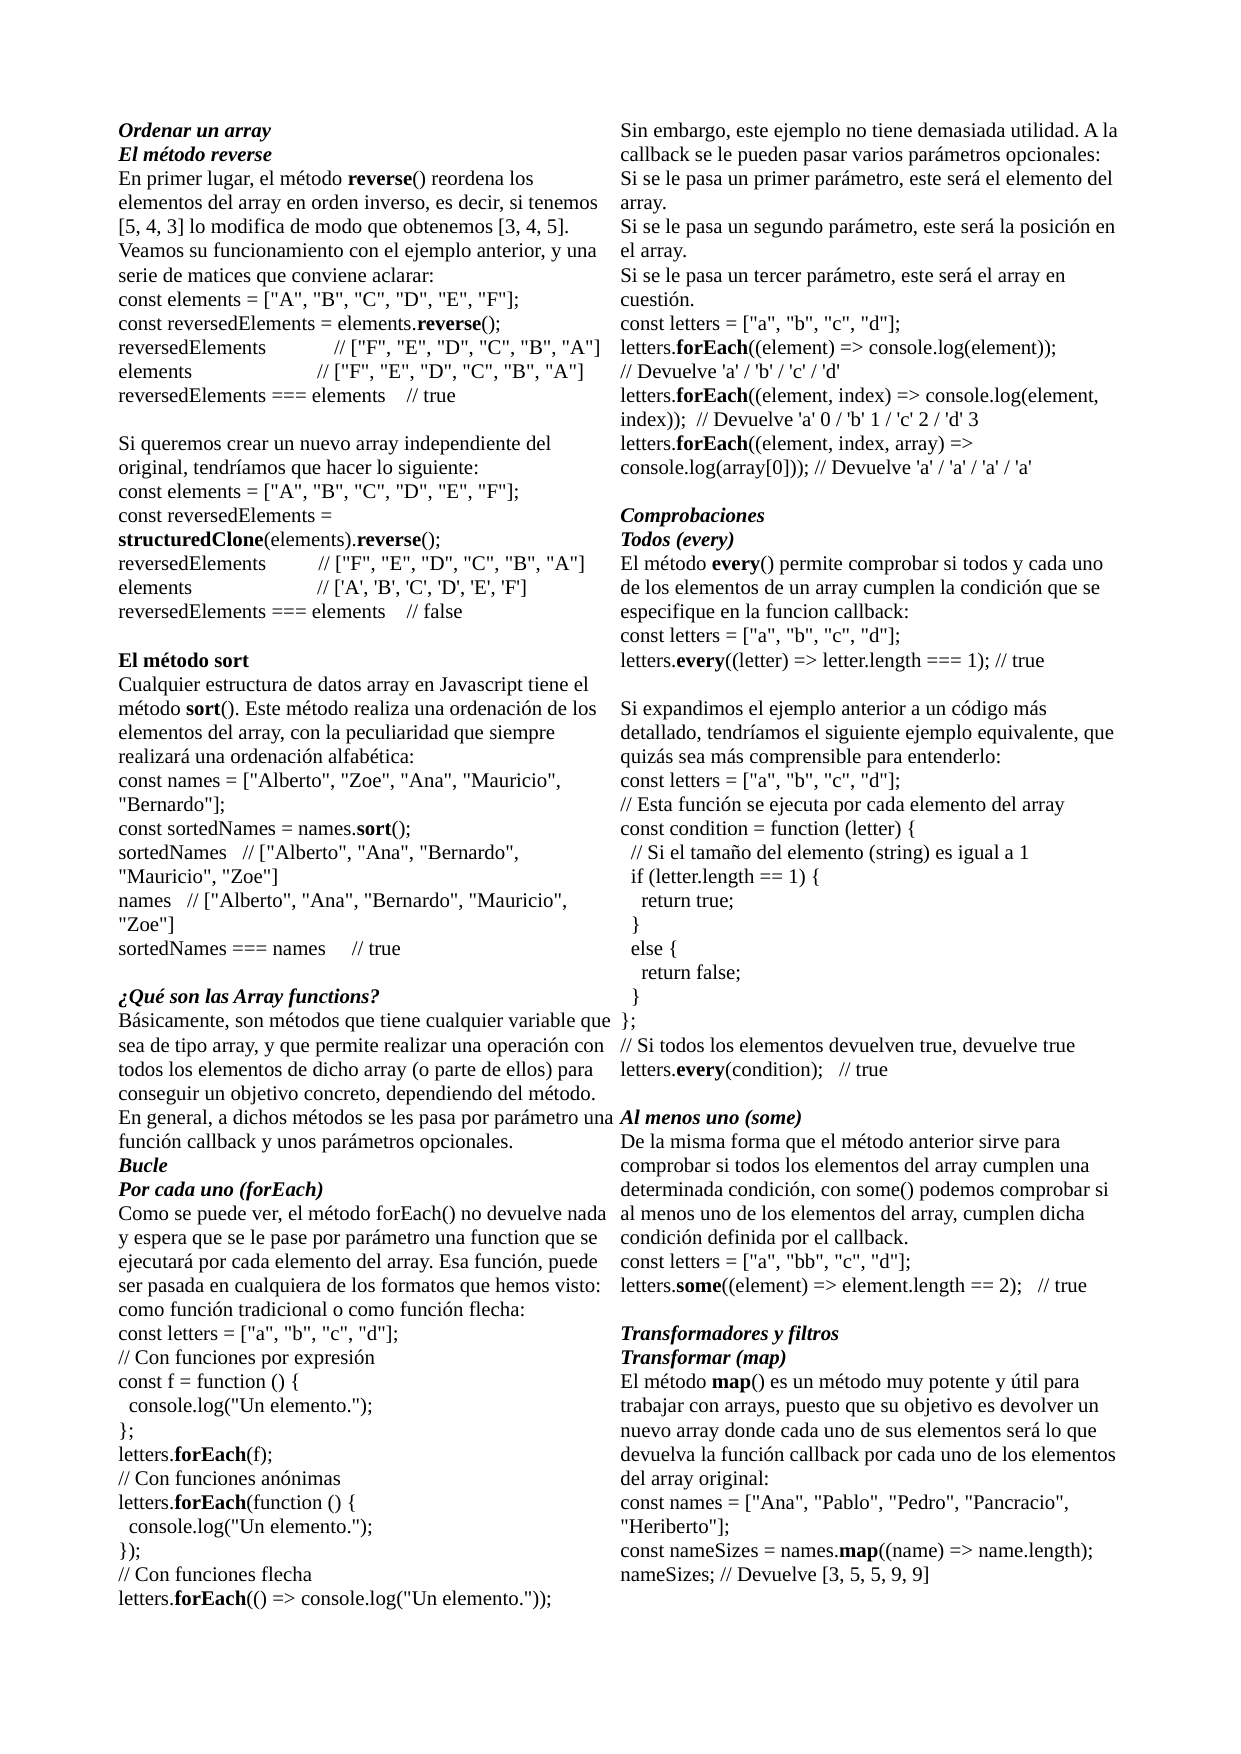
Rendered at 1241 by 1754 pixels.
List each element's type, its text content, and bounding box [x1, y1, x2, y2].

text elements // ['A', 'B', 'C', 'D', 'E', 'F'] [118, 575, 620, 599]
text const letters = ["a", "b", "c", "d"]; [620, 311, 1122, 335]
text // Con funciones flecha [118, 1562, 620, 1586]
text Al menos uno (some) [620, 1105, 1122, 1129]
text Cualquier estructura de datos array en Javascript tiene el método sort(). Este método realiza una ordenación de los elementos del array, con la peculiaridad que siempre realizará una ordenación alfabética: [118, 672, 620, 768]
text Si se le pasa un tercer parámetro, este será el array en cuestión. [620, 262, 1122, 311]
text El método every() permite comprobar si todos y cada uno de los elementos de un array cumplen la condición que se especifique en la funcion callback: [620, 551, 1122, 623]
text letters.forEach(f); [118, 1442, 620, 1466]
text Por cada uno (forEach) [118, 1177, 620, 1201]
text const f = function () { [118, 1369, 620, 1393]
text Sin embargo, este ejemplo no tiene demasiada utilidad. A la callback se le pueden pasar varios parámetros opcionales: [620, 118, 1122, 166]
text // Con funciones anónimas [118, 1466, 620, 1490]
text letters.forEach((element) => console.log(element)); // Devuelve 'a' / 'b' / 'c' / 'd' [620, 335, 1122, 383]
text reversedElements // ["F", "E", "D", "C", "B", "A"] [118, 335, 620, 359]
text Básicamente, son métodos que tiene cualquier variable que sea de tipo array, y que permite realizar una operación con todos los elementos de dicho array (o parte de ellos) para conseguir un objetivo concreto, dependiendo del método. En general, a dichos métodos se les pasa por parámetro una función callback y unos parámetros opcionales. [118, 1008, 620, 1153]
text elements // ["F", "E", "D", "C", "B", "A"] [118, 359, 620, 383]
text else { [620, 936, 1122, 960]
text El método reverse [118, 142, 620, 166]
text nameSizes; // Devuelve [3, 5, 5, 9, 9] [620, 1562, 1122, 1586]
text sortedNames // ["Alberto", "Ana", "Bernardo", "Mauricio", "Zoe"] [118, 840, 620, 888]
text letters.forEach(() => console.log("Un elemento.")); [118, 1586, 620, 1610]
text letters.forEach((element, index, array) => console.log(array[0])); // Devuelve 'a' / 'a' / 'a' / 'a' [620, 431, 1122, 479]
text Ordenar un array [118, 118, 620, 142]
text reversedElements // ["F", "E", "D", "C", "B", "A"] [118, 551, 620, 575]
text const letters = ["a", "b", "c", "d"]; [620, 623, 1122, 647]
text console.log("Un elemento."); [118, 1393, 620, 1417]
text const names = ["Alberto", "Zoe", "Ana", "Mauricio", "Bernardo"]; [118, 768, 620, 816]
text Transformadores y filtros [620, 1321, 1122, 1345]
text Bucle [118, 1153, 620, 1177]
text } [620, 984, 1122, 1008]
text reversedElements === elements // true [118, 383, 620, 407]
text En primer lugar, el método reverse() reordena los elementos del array en orden inverso, es decir, si tenemos [5, 4, 3] lo modifica de modo que obtenemos [3, 4, 5]. Veamos su funcionamiento con el ejemplo anterior, y una serie de matices que conviene aclarar: [118, 166, 620, 287]
text letters.every(condition); // true [620, 1057, 1122, 1081]
text const nameSizes = names.map((name) => name.length); [620, 1538, 1122, 1562]
text Si se le pasa un segundo parámetro, este será la posición en el array. [620, 214, 1122, 262]
text ¿Qué son las Array functions? [118, 984, 620, 1008]
text } [620, 912, 1122, 936]
text Comprobaciones [620, 503, 1122, 527]
text letters.every((letter) => letter.length === 1); // true [620, 647, 1122, 672]
text const reversedElements = elements.reverse(); [118, 311, 620, 335]
text return false; [620, 960, 1122, 984]
text letters.forEach(function () { [118, 1490, 620, 1514]
text const sortedNames = names.sort(); [118, 816, 620, 840]
text Transformar (map) [620, 1345, 1122, 1369]
text Si expandimos el ejemplo anterior a un código más detallado, tendríamos el siguiente ejemplo equivalente, que quizás sea más comprensible para entenderlo: [620, 696, 1122, 768]
text const letters = ["a", "b", "c", "d"]; [118, 1321, 620, 1345]
text reversedElements === elements // false [118, 599, 620, 623]
text Si queremos crear un nuevo array independiente del original, tendríamos que hacer lo siguiente: [118, 431, 620, 479]
text console.log("Un elemento."); [118, 1514, 620, 1538]
text return true; [620, 888, 1122, 912]
text sortedNames === names // true [118, 936, 620, 960]
text El método map() es un método muy potente y útil para trabajar con arrays, puesto que su objetivo es devolver un nuevo array donde cada uno de sus elementos será lo que devuelva la función callback por cada uno de los elementos del array original: [620, 1369, 1122, 1490]
text }); [118, 1538, 620, 1562]
text const reversedElements = structuredClone(elements).reverse(); [118, 503, 620, 551]
text // Si el tamaño del elemento (string) es igual a 1 [620, 840, 1122, 864]
text const letters = ["a", "bb", "c", "d"]; [620, 1249, 1122, 1273]
text const condition = function (letter) { [620, 816, 1122, 840]
text // Esta función se ejecuta por cada elemento del array [620, 792, 1122, 816]
text Todos (every) [620, 527, 1122, 551]
text names // ["Alberto", "Ana", "Bernardo", "Mauricio", "Zoe"] [118, 888, 620, 936]
text // Con funciones por expresión [118, 1345, 620, 1369]
text const letters = ["a", "b", "c", "d"]; [620, 768, 1122, 792]
text Como se puede ver, el método forEach() no devuelve nada y espera que se le pase por parámetro una function que se ejecutará por cada elemento del array. Esa función, puede ser pasada en cualquiera de los formatos que hemos visto: como función tradicional o como función flecha: [118, 1201, 620, 1321]
text const names = ["Ana", "Pablo", "Pedro", "Pancracio", "Heriberto"]; [620, 1490, 1122, 1538]
text De la misma forma que el método anterior sirve para comprobar si todos los elementos del array cumplen una determinada condición, con some() podemos comprobar si al menos uno de los elementos del array, cumplen dicha condición definida por el callback. [620, 1129, 1122, 1249]
text const elements = ["A", "B", "C", "D", "E", "F"]; [118, 479, 620, 503]
text Si se le pasa un primer parámetro, este será el elemento del array. [620, 166, 1122, 214]
text }; [620, 1008, 1122, 1032]
text const elements = ["A", "B", "C", "D", "E", "F"]; [118, 287, 620, 311]
text // Si todos los elementos devuelven true, devuelve true [620, 1032, 1122, 1057]
text letters.some((element) => element.length == 2); // true [620, 1273, 1122, 1297]
text }; [118, 1417, 620, 1442]
text if (letter.length == 1) { [620, 864, 1122, 888]
text El método sort [118, 647, 620, 672]
text letters.forEach((element, index) => console.log(element, index)); // Devuelve 'a' 0 / 'b' 1 / 'c' 2 / 'd' 3 [620, 383, 1122, 431]
